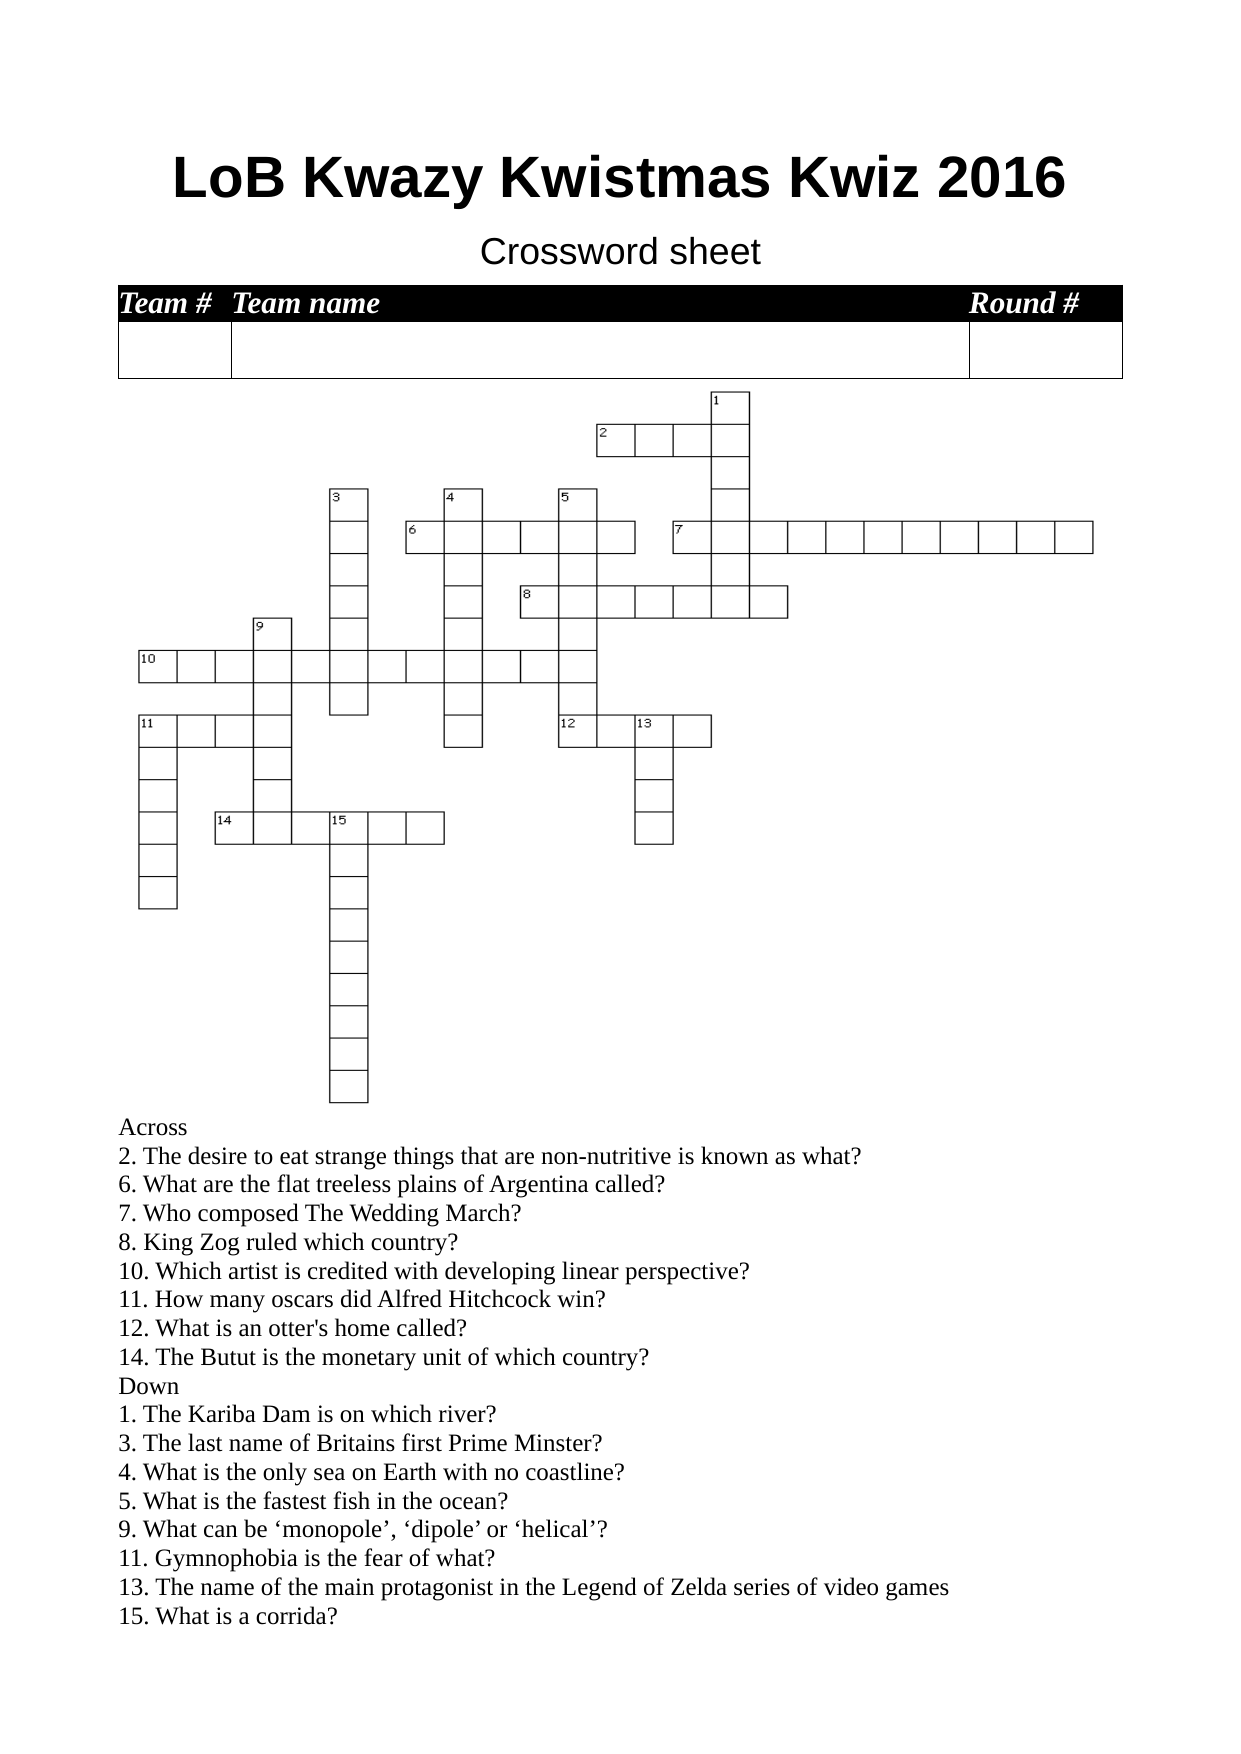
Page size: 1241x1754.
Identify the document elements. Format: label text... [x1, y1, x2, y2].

text 15. What is a corrida? [118, 1601, 1122, 1629]
title LoB Kwazy Kwistmas Kwiz 2016 [118, 143, 1122, 210]
text 9. What can be ‘monopole’, ‘dipole’ or ‘helical’? [118, 1514, 1122, 1543]
text Down [118, 1371, 1122, 1399]
subtitle Crossword sheet [118, 229, 1122, 272]
text 10. Which artist is credited with developing linear perspective? [118, 1256, 1122, 1284]
text 6. What are the flat treeless plains of Argentina called? [118, 1169, 1122, 1198]
text 13. The name of the main protagonist in the Legend of Zelda series of video games [118, 1572, 1122, 1601]
text 14. The Butut is the monetary unit of which country? [118, 1342, 1122, 1371]
text 11. How many oscars did Alfred Hitchcock win? [118, 1284, 1122, 1313]
text 4. What is the only sea on Earth with no coastline? [118, 1457, 1122, 1486]
text 7. Who composed The Wedding March? [118, 1198, 1122, 1227]
table_cell [970, 322, 1122, 378]
table_cell [232, 322, 969, 378]
text 12. What is an otter's home called? [118, 1313, 1122, 1342]
table_cell [119, 322, 231, 378]
text 2. The desire to eat strange things that are non-nutritive is known as what? [118, 1141, 1122, 1169]
text Across [118, 379, 1122, 1141]
table_header Team # [119, 286, 231, 321]
text 1. The Kariba Dam is on which river? [118, 1399, 1122, 1428]
text 5. What is the fastest fish in the ocean? [118, 1486, 1122, 1514]
table_header Round # [969, 286, 1122, 321]
table_header Team name [231, 286, 969, 321]
text 3. The last name of Britains first Prime Minster? [118, 1428, 1122, 1457]
text 11. Gymnophobia is the fear of what? [118, 1543, 1122, 1572]
text 8. King Zog ruled which country? [118, 1227, 1122, 1256]
picture [113, 385, 1107, 1113]
